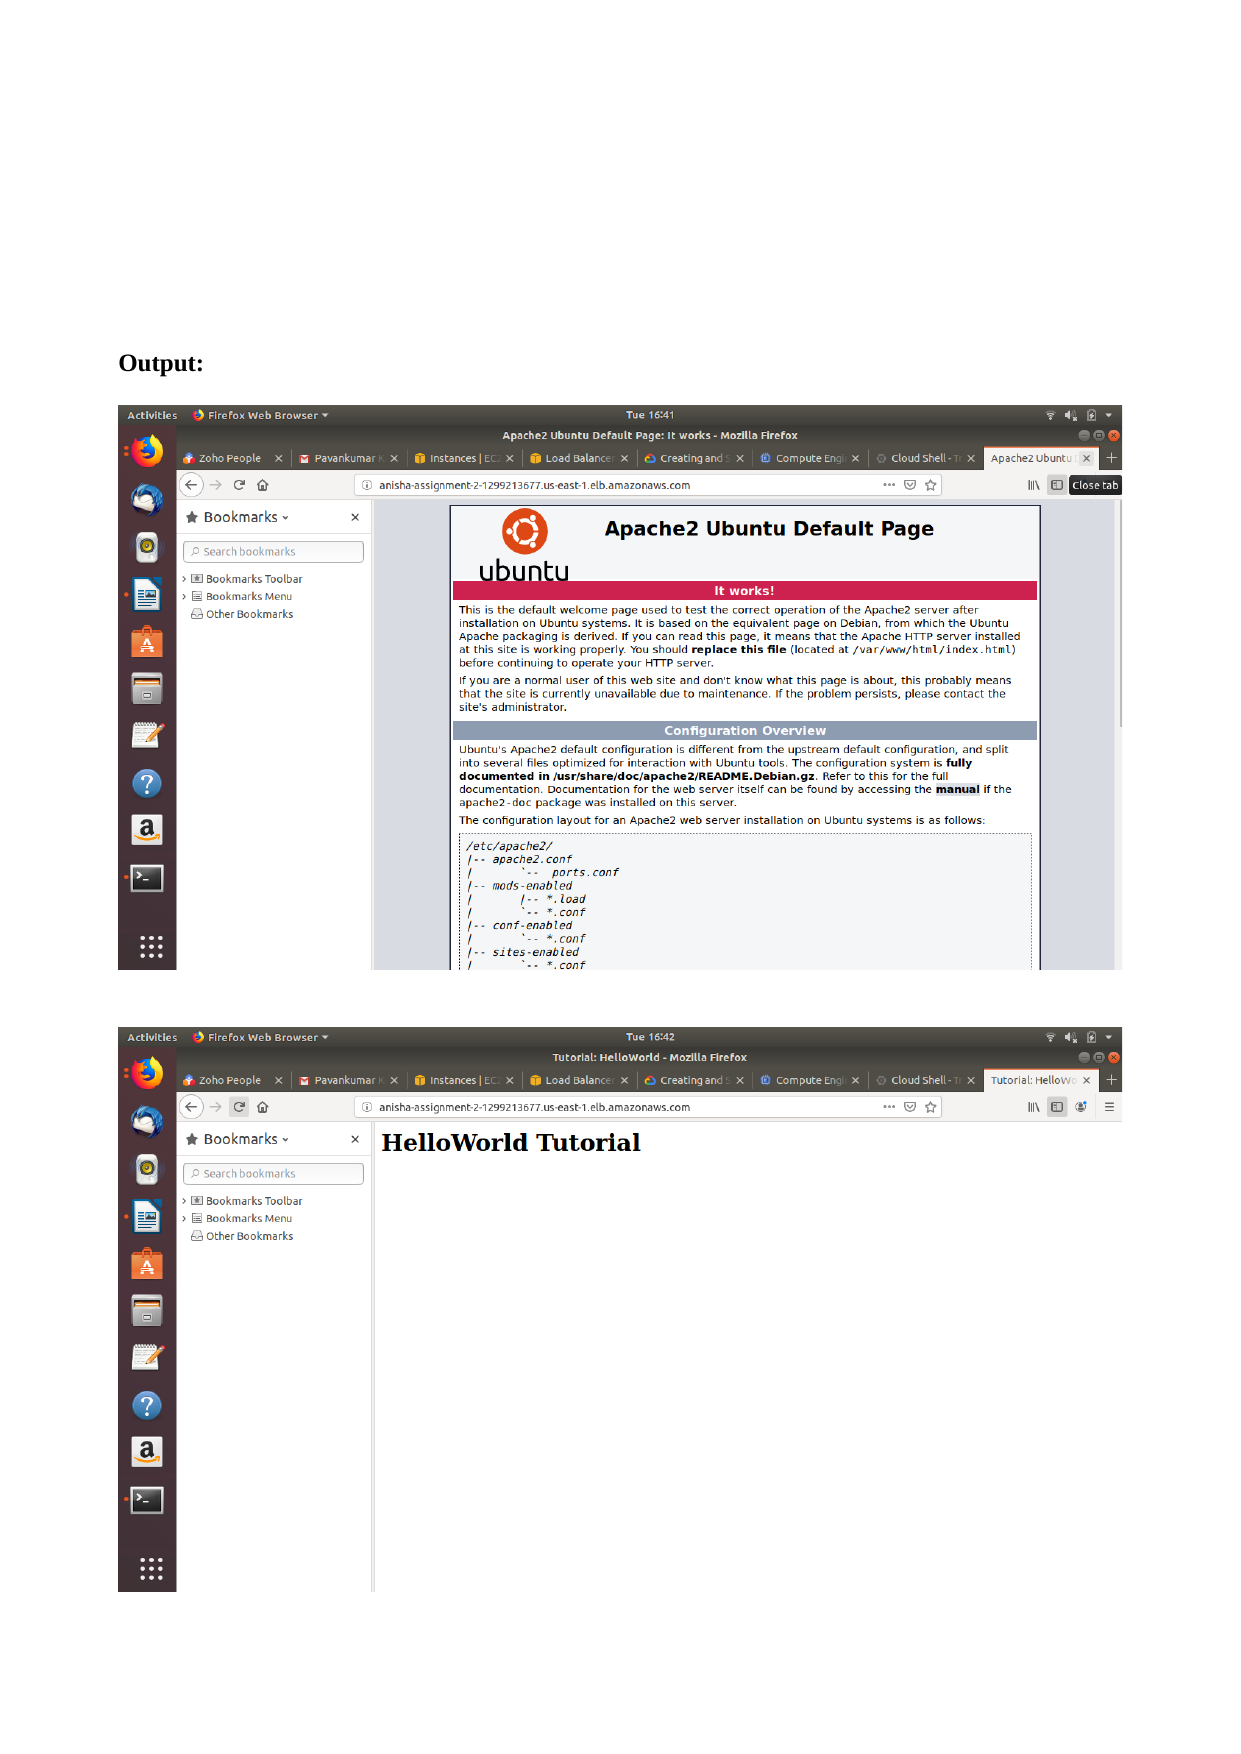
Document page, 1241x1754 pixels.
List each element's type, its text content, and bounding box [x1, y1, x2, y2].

text Output: [118, 348, 1122, 377]
picture [118, 405, 1123, 970]
picture [118, 1027, 1123, 1592]
